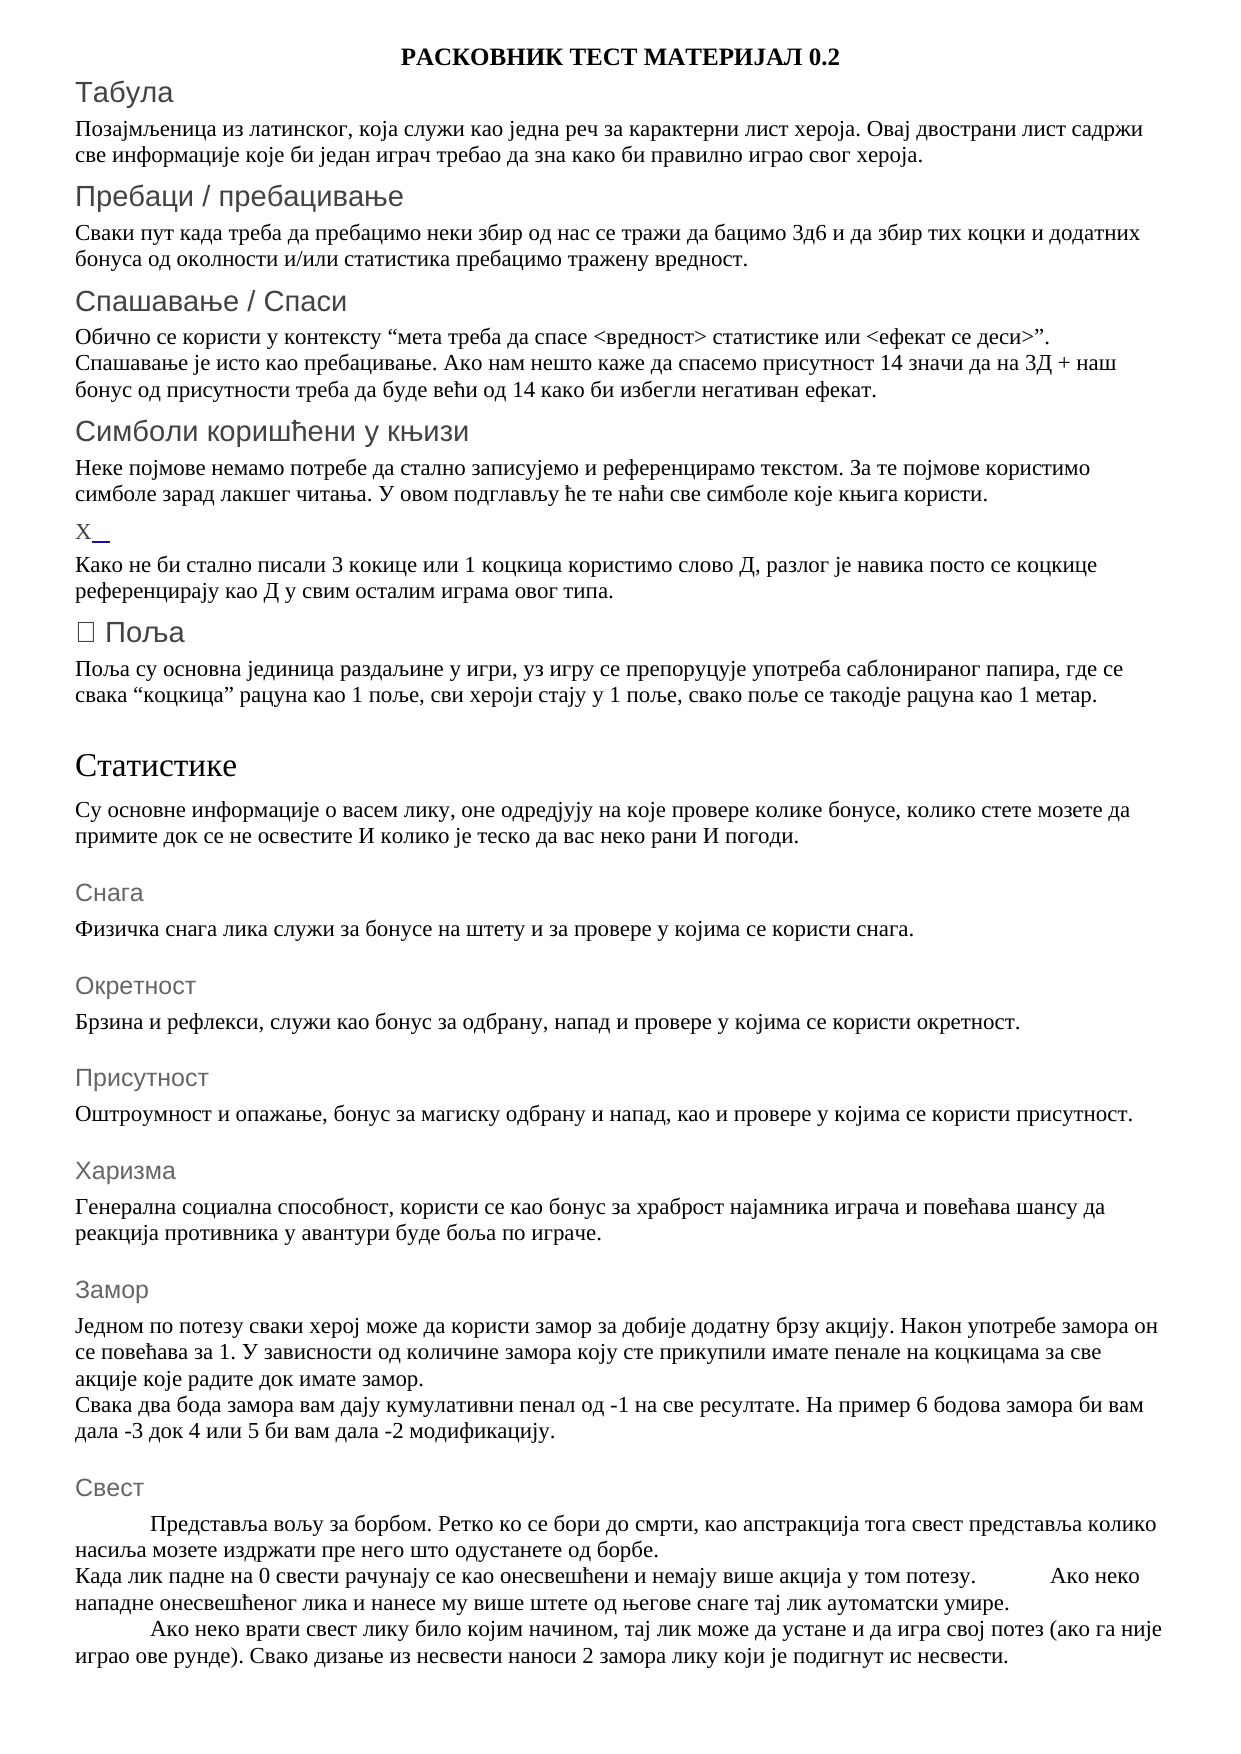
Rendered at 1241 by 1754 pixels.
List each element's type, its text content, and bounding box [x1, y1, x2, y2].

subtitle Табула [75, 75, 1166, 108]
text Генерална социална способност, користи се као бонус за храброст најамника играча и повећава шансу да реакција противника у авантури буде боља по играче. [75, 1193, 1166, 1246]
subtitle Пребаци / пребацивање [75, 179, 1166, 213]
text Су основне информације о васем лику, оне одредјују на које провере колике бонусе, колико стете мозете да примите док се не освестите И колико је теско да вас неко рани И погоди. [75, 796, 1166, 849]
text Оштроумност и опажање, бонус за магиску одбрану и напад, као и провере у којима се користи присутност. [75, 1100, 1166, 1127]
text Како не би стално писали 3 кокице или 1 коцкица користимо слово Д, разлог је навика посто се коцкице референцирају као Д у свим осталим играма овог типа. [75, 551, 1166, 603]
subtitle Спашавање / Спаси [75, 283, 1166, 317]
subtitle Замор [75, 1275, 1166, 1303]
subtitle X🎲 [75, 518, 1166, 545]
text Обично се користи у контексту “мета треба да спасе <вредност> статистике или <ефекат се деси>”. Спашавање је исто као пребацивање. Ако нам нешто каже да спасемо присутност 14 значи да на 3Д + наш бонус од присутности треба да буде већи од 14 како би избегли негативан ефекат. [75, 323, 1166, 402]
subtitle Симболи коришћени у књизи [75, 414, 1166, 448]
text Представља вољу за борбом. Ретко ко се бори до смрти, као апстракција тога свест представља колико насиља мозете издржати пре него што одустанете од борбе. [75, 1510, 1166, 1563]
subtitle Окретност [75, 971, 1166, 999]
text Ако неко врати свест лику било којим начином, тај лик може да устане и да игра свој потез (ако га није играо ове рунде). Свако дизање из несвести наноси 2 замора лику који је подигнут ис несвести. [75, 1615, 1166, 1668]
text Физичка снага лика служи за бонусе на штету и за провере у којима се користи снага. [75, 915, 1166, 941]
subtitle Харизма [75, 1156, 1166, 1184]
text Позајмљеница из латинског, која служи као једна реч за карактерни лист хероја. Овај двострани лист садржи све информације које би један играч требао да зна како би правилно играо свог хероја. [75, 114, 1166, 167]
subtitle Присутност [75, 1063, 1166, 1092]
subtitle Статистике [75, 745, 1166, 784]
text Свака два бода замора вам дају кумулативни пенал од -1 на све ресултате. На пример 6 бодова замора би вам дала -3 док 4 или 5 би вам дала -2 модификацију. [75, 1391, 1166, 1444]
text Једном по потезу сваки херој може да користи замор за добије додатну брзу акцију. Након употребе замора он се повећава за 1. У зависности од количине замора коју сте прикупили имате пенале на коцкицама за све акције које радите док имате замор. [75, 1312, 1166, 1391]
subtitle 💥 Поља [75, 616, 1166, 649]
text Када лик падне на 0 свести рачунају се као онесвешћени и немају више акција у том потезу. Ако неко нападне онесвешћеног лика и нанесе му више штете од његове снаге тај лик аутоматски умире. [75, 1563, 1166, 1615]
text Поља су основна јединица раздаљине у игри, уз игру се препоруцује употреба саблонираног папира, где се свака “коцкица” рацуна као 1 поље, сви хероји стају у 1 поље, свако поље се такодје рацуна као 1 метар. [75, 655, 1166, 708]
text Сваки пут када треба да пребацимо неки збир од нас се тражи да бацимо 3д6 и да збир тих коцки и додатних бонуса од околности и/или статистика пребацимо тражену вредност. [75, 219, 1166, 272]
subtitle Свест [75, 1473, 1166, 1502]
text Брзина и рефлекси, служи као бонус за одбрану, напад и провере у којима се користи окретност. [75, 1008, 1166, 1034]
text Неке појмове немамо потребе да стално записујемо и референцирамо текстом. За те појмове користимо симболе зарад лакшег читања. У овом подглављу ће те наћи све симболе које књига користи. [75, 454, 1166, 506]
subtitle Снага [75, 878, 1166, 907]
